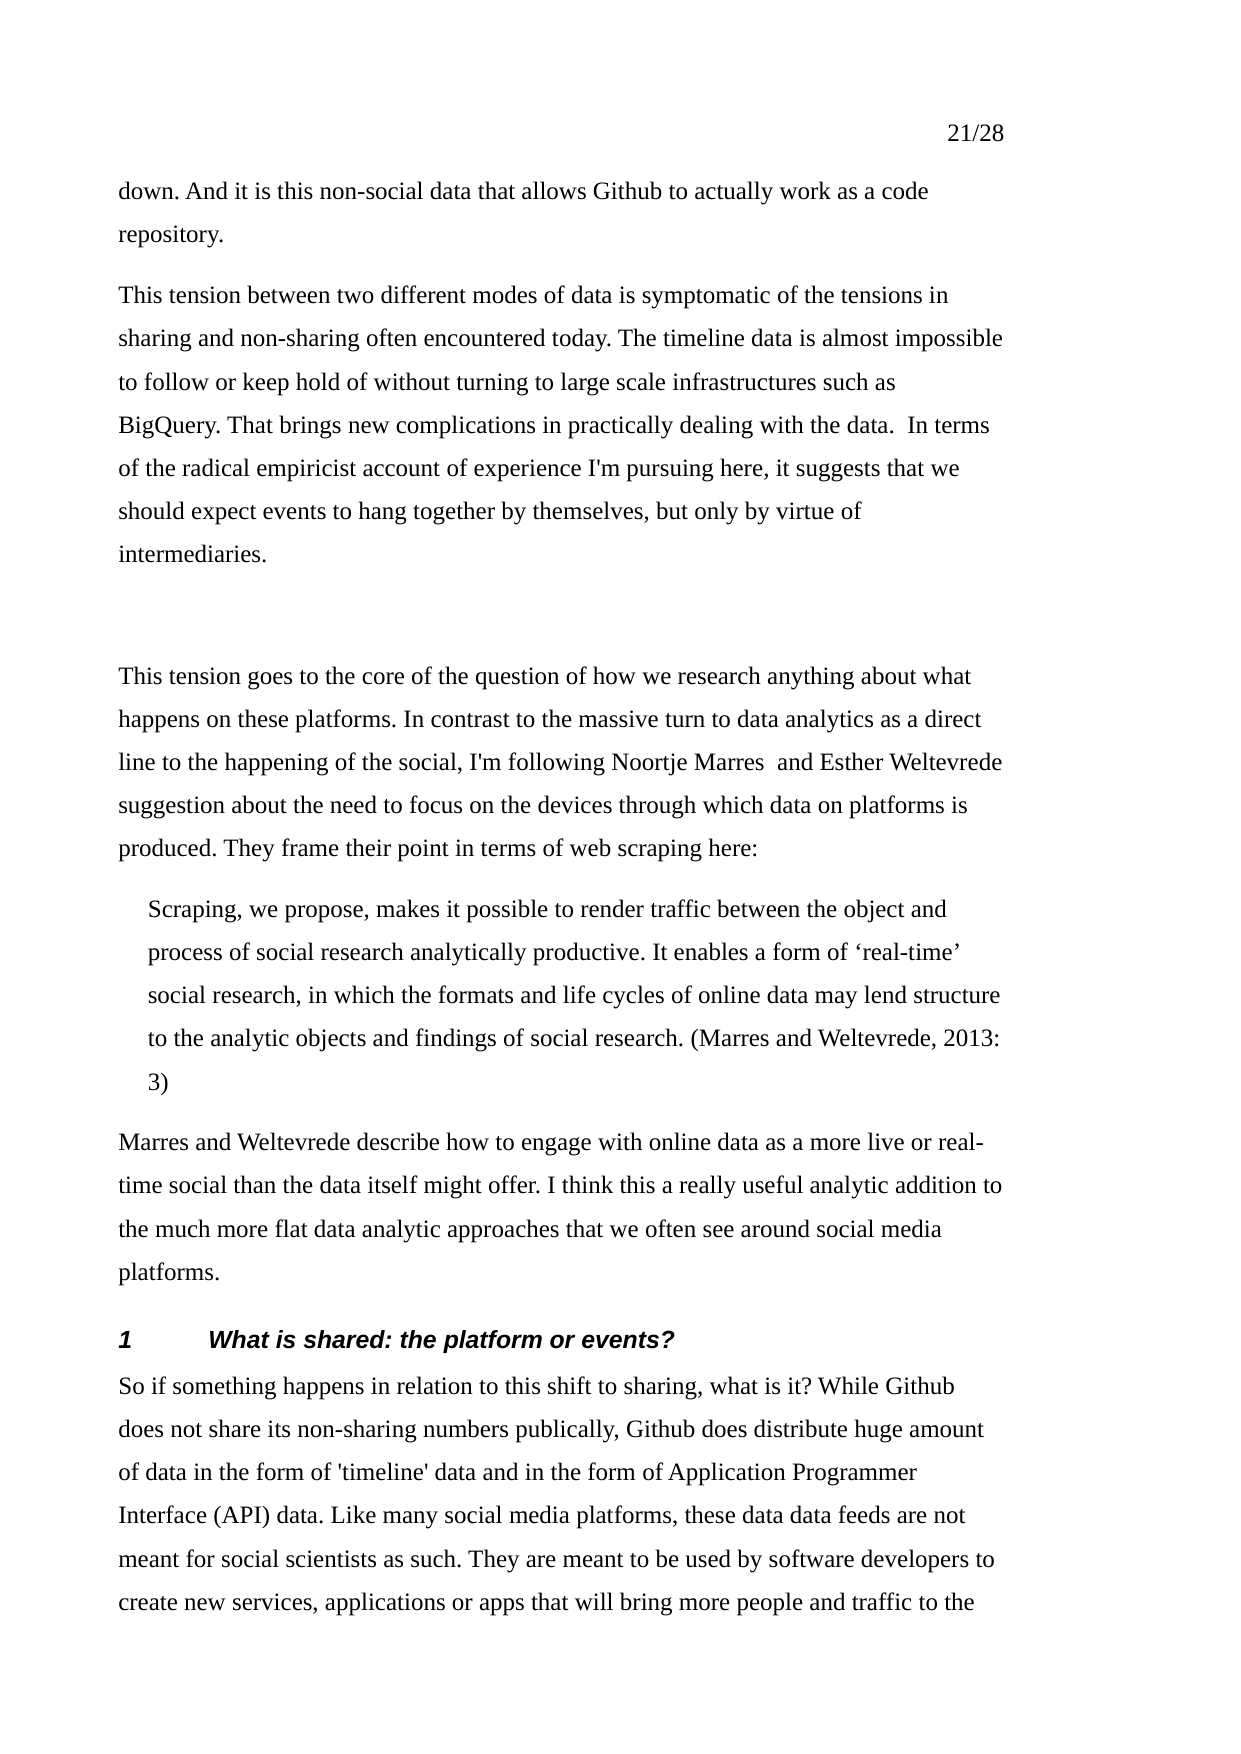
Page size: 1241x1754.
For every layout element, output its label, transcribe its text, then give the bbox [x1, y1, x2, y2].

text This tension goes to the core of the question of how we research anything about what happens on these platforms. In contrast to the massive turn to data analytics as a direct line to the happening of the social, I'm following Noortje Marres and Esther Weltevrede suggestion about the need to focus on the devices through which data on platforms is produced. They frame their point in terms of web scraping here: [118, 661, 1004, 862]
text So if something happens in relation to this shift to sharing, what is it? While Github does not share its non-sharing numbers publically, Github does distribute huge amount of data in the form of 'timeline' data and in the form of Application Programmer Interface (API) data. Like many social media platforms, these data data feeds are not meant for social scientists as such. They are meant to be used by software developers to create new services, applications or apps that will bring more people and traffic to the [118, 1371, 1004, 1616]
text Marres and Weltevrede describe how to engage with online data as a more live or real-time social than the data itself might offer. I think this a really useful analytic addition to the much more flat data analytic approaches that we often see around social media platforms. [118, 1127, 1004, 1286]
text Scraping, we propose, makes it possible to render traffic between the object and process of social research analytically productive. It enables a form of ‘real-time’ social research, in which the formats and life cycles of online data may lend structure to the analytic objects and findings of social research. (Marres and Weltevrede, 2013: 3) [148, 894, 1004, 1095]
text This tension between two different modes of data is symptomatic of the tensions in sharing and non-sharing often encountered today. The timeline data is almost impossible to follow or keep hold of without turning to large scale infrastructures such as BigQuery. That brings new complications in practically dealing with the data. In terms of the radical empiricist account of experience I'm pursuing here, it suggests that we should expect events to hang together by themselves, but only by virtue of intermediaries. [118, 280, 1004, 568]
text down. And it is this non-social data that allows Github to actually work as a code repository. [118, 176, 1004, 248]
subtitle What is shared: the platform or events? [118, 1325, 1004, 1353]
